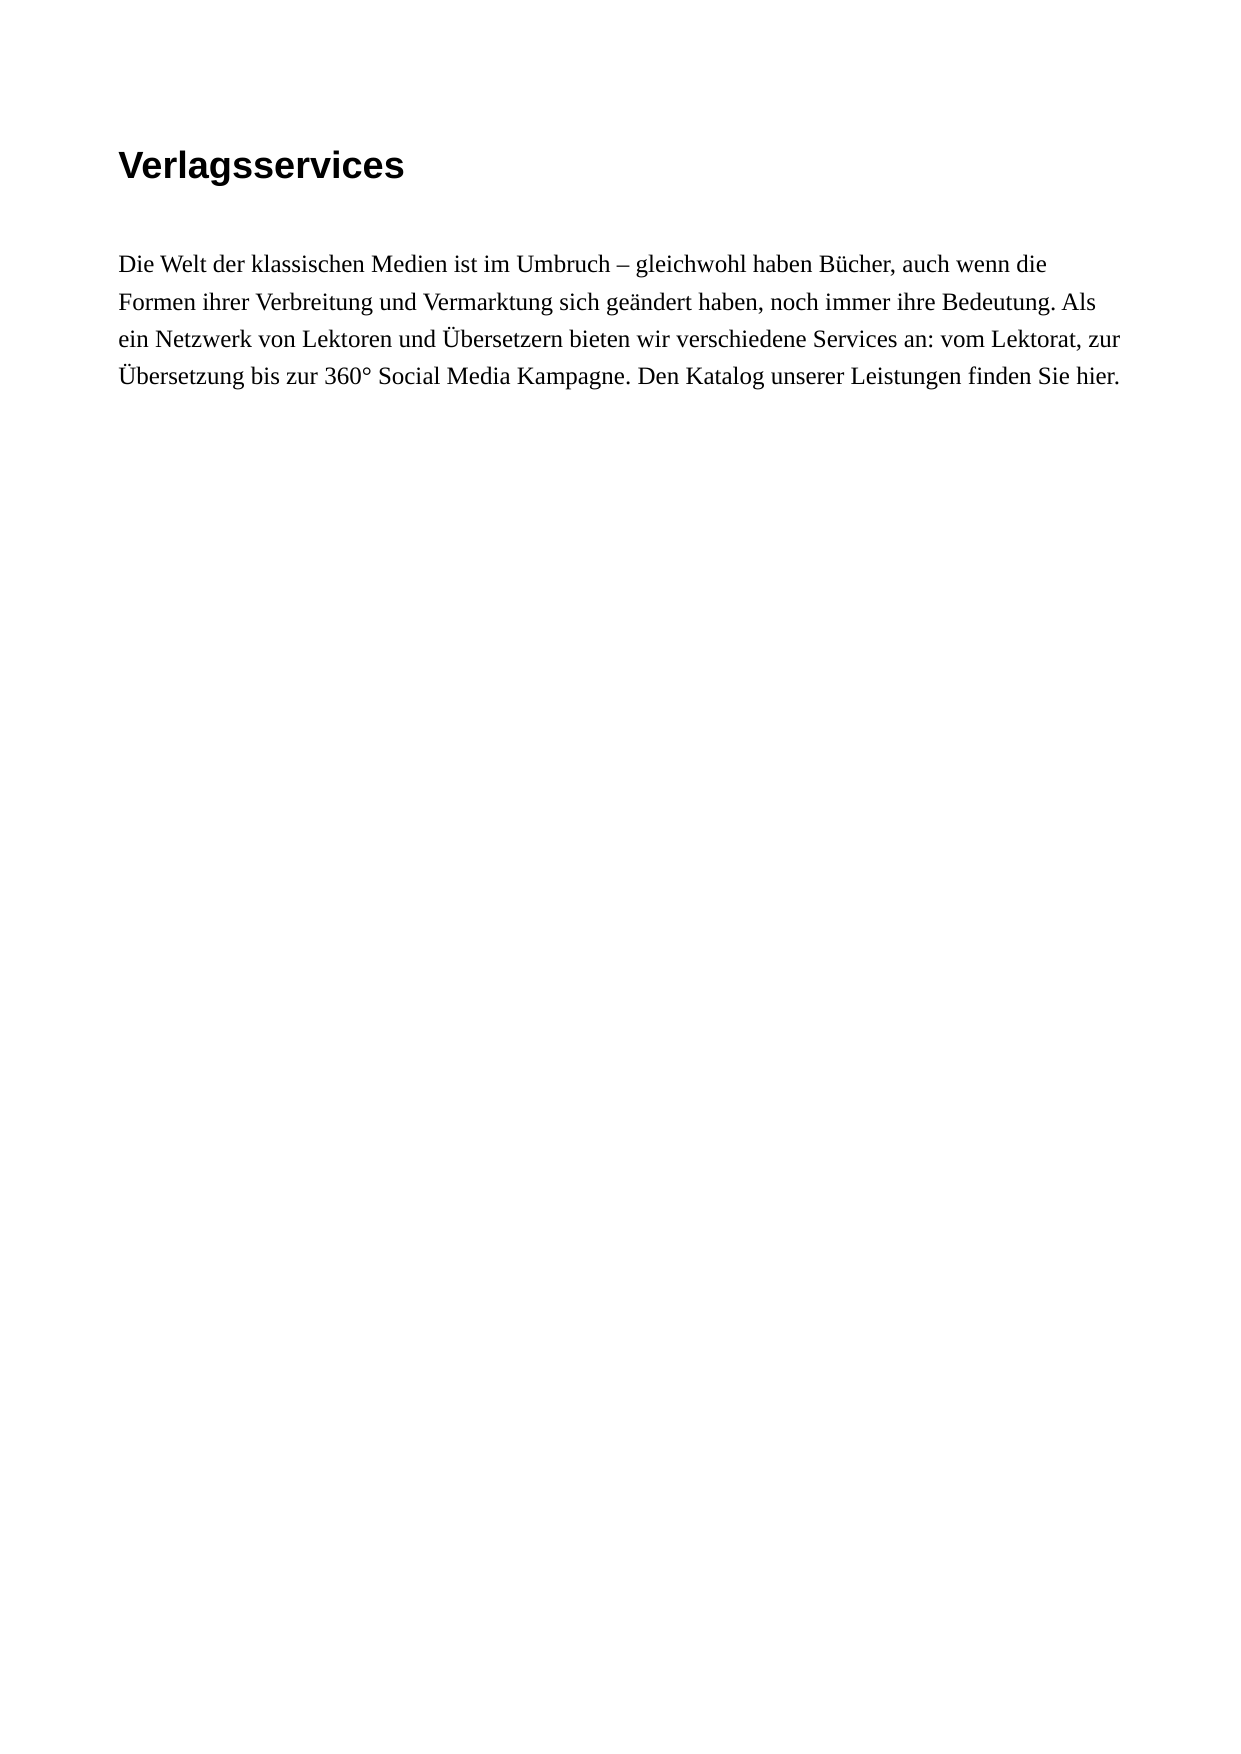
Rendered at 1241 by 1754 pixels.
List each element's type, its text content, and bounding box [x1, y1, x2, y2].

subtitle Verlagsservices [118, 143, 1122, 187]
text Die Welt der klassischen Medien ist im Umbruch – gleichwohl haben Bücher, auch wenn die Formen ihrer Verbreitung und Vermarktung sich geändert haben, noch immer ihre Bedeutung. Als ein Netzwerk von Lektoren und Übersetzern bieten wir verschiedene Services an: vom Lektorat, zur Übersetzung bis zur 360° Social Media Kampagne. Den Katalog unserer Leistungen finden Sie hier. [118, 249, 1122, 390]
